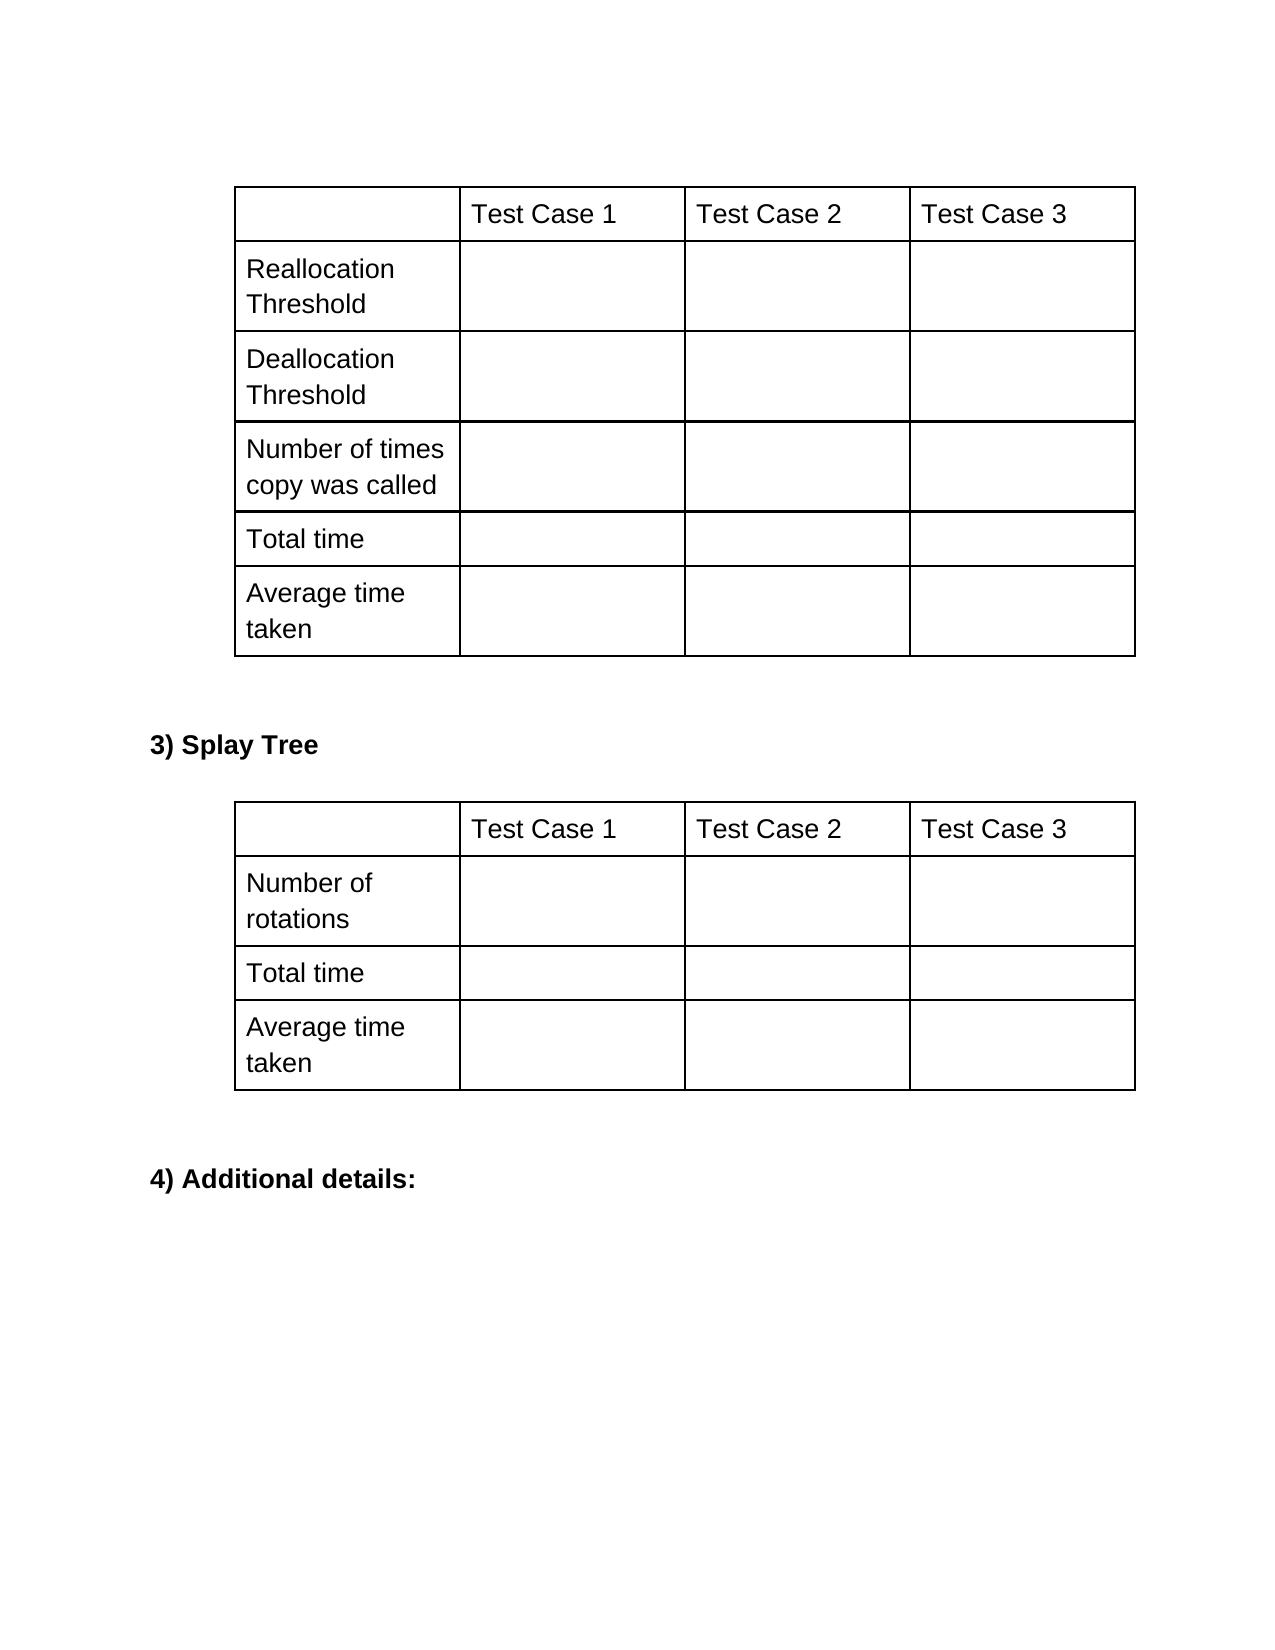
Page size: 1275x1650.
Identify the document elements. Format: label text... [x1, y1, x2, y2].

table_header Test Case 3 [911, 188, 1134, 240]
text 4) Additional details: [150, 1163, 1125, 1194]
table_cell [461, 513, 684, 564]
table_cell [686, 567, 909, 655]
table_cell [911, 947, 1134, 999]
table_cell [686, 1001, 909, 1089]
table_cell Average time taken [236, 1001, 459, 1089]
table_cell [686, 947, 909, 999]
table_cell [911, 857, 1134, 945]
table_header [236, 803, 459, 855]
table_cell [686, 242, 909, 330]
table_cell [461, 332, 684, 420]
table_cell Total time [236, 947, 459, 999]
table_cell [461, 1001, 684, 1089]
table_cell [686, 423, 909, 510]
table_cell [911, 242, 1134, 330]
table_cell [461, 242, 684, 330]
table_header Test Case 1 [461, 188, 684, 240]
table_cell [461, 947, 684, 999]
table_cell Number of times copy was called [236, 423, 459, 510]
table_cell [911, 1001, 1134, 1089]
table_cell [686, 332, 909, 420]
table_cell [461, 857, 684, 945]
table_cell Reallocation Threshold [236, 242, 459, 330]
table_cell Number of rotations [236, 857, 459, 945]
table_cell [911, 567, 1134, 655]
table_header Test Case 1 [461, 803, 684, 855]
table_cell [911, 423, 1134, 510]
table_cell [461, 423, 684, 510]
table_cell [911, 513, 1134, 564]
table_cell [911, 332, 1134, 420]
table_header Test Case 3 [911, 803, 1134, 855]
table_cell [686, 513, 909, 564]
table_header Test Case 2 [686, 188, 909, 240]
table_header Test Case 2 [686, 803, 909, 855]
text 3) Splay Tree [150, 729, 1125, 760]
table_cell Average time taken [236, 567, 459, 655]
table_cell Deallocation Threshold [236, 332, 459, 420]
table_cell [461, 567, 684, 655]
table_header [236, 188, 459, 240]
table_cell [686, 857, 909, 945]
table_cell Total time [236, 513, 459, 564]
